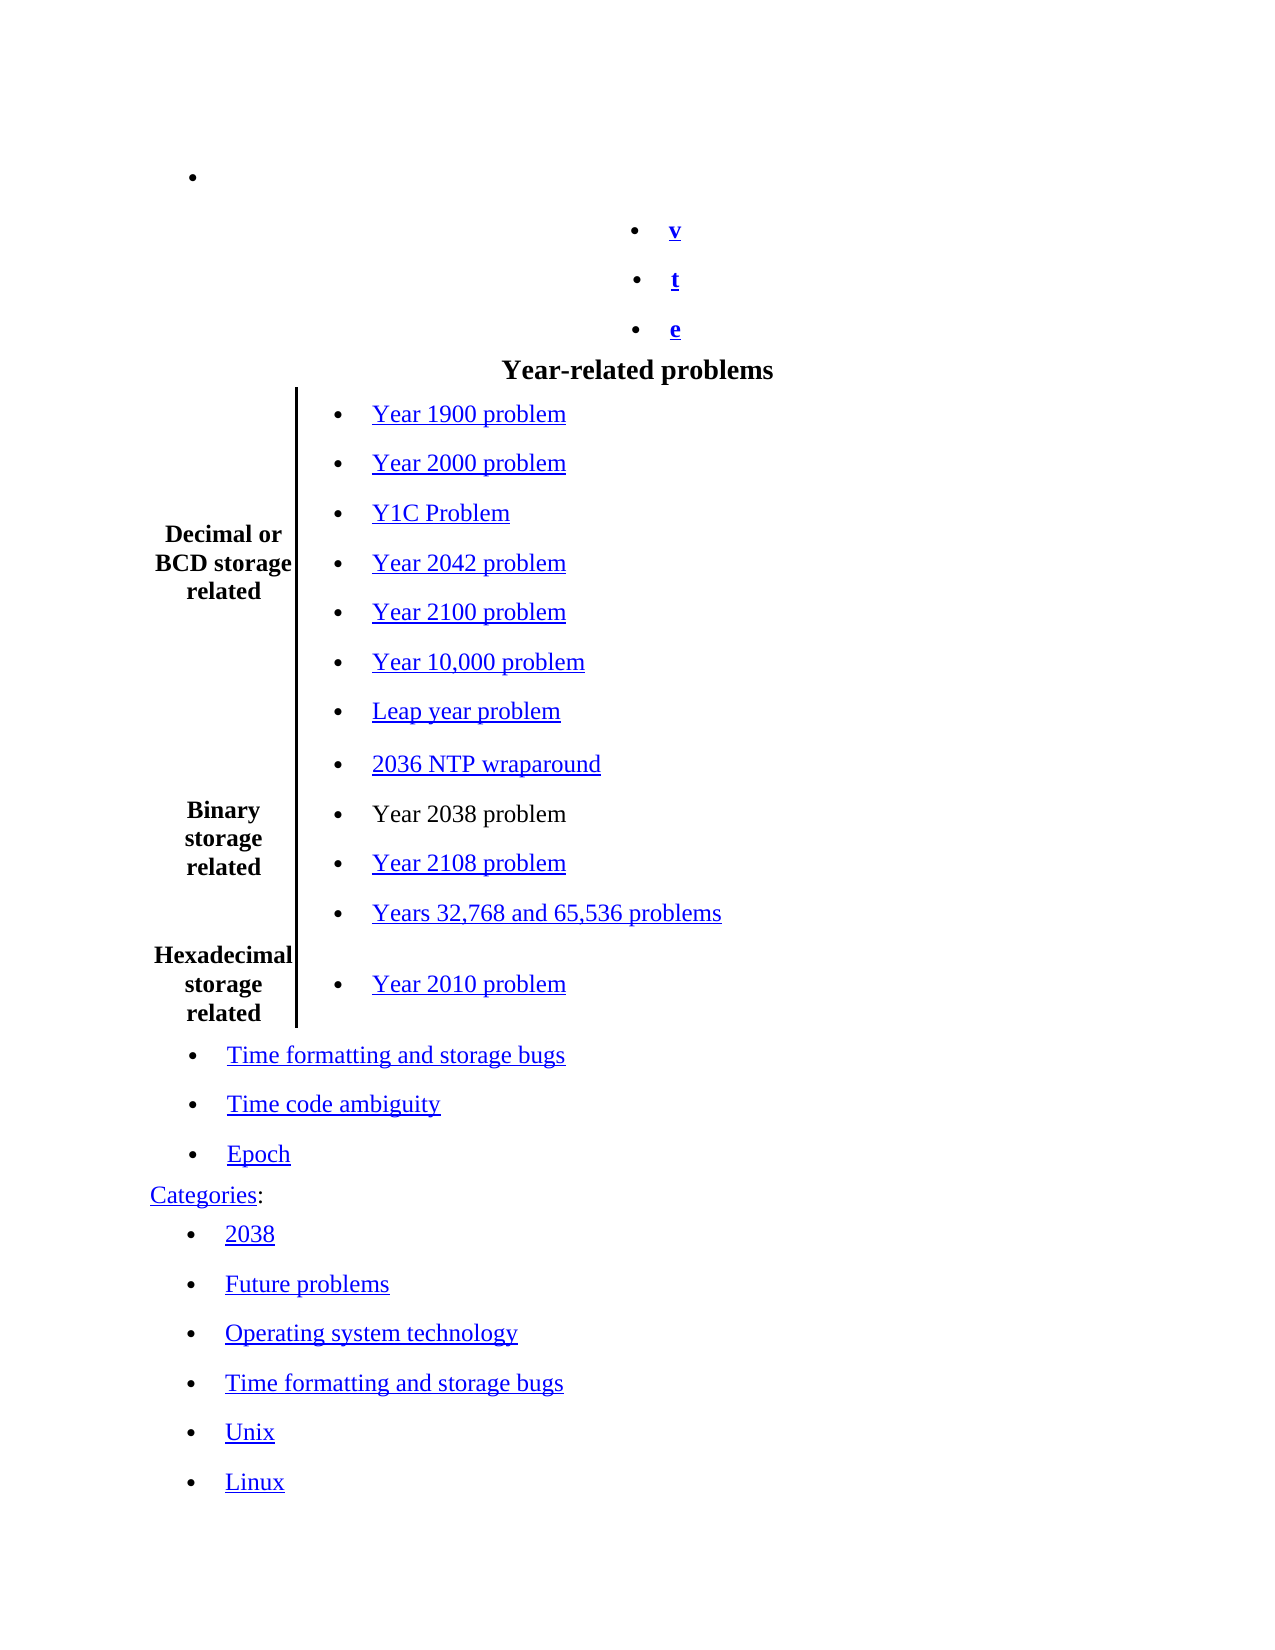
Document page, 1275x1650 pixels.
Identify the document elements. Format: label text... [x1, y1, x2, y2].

text Categories: [150, 1180, 1125, 1209]
table_header [150, 150, 294, 203]
list Time formatting and storage bugs [187, 1368, 1125, 1397]
table_cell Hexadecimal storage related [150, 939, 295, 1028]
list Linux [187, 1467, 1125, 1496]
table_cell Year 2010 problem [298, 939, 1125, 1028]
list Unix [187, 1417, 1125, 1446]
list 2038 [187, 1219, 1125, 1248]
list Operating system technology [187, 1318, 1125, 1347]
table_cell Decimal or BCD storage related [150, 387, 295, 737]
list Future problems [187, 1269, 1125, 1297]
table_cell Year 1900 problem Year 2000 problem Y1C Problem Year 2042 problem Year 2100 problem Year 10,000 problem Leap year problem [298, 387, 1125, 737]
table_cell v t e Year-related problems [150, 203, 1125, 387]
table_cell 2036 NTP wraparound Year 2038 problem Year 2108 problem Years 32,768 and 65,536 problems [298, 737, 1125, 939]
table_header [297, 150, 1125, 203]
table_cell Binary storage related [150, 737, 295, 939]
table_cell Time formatting and storage bugs Time code ambiguity Epoch [150, 1028, 1125, 1180]
